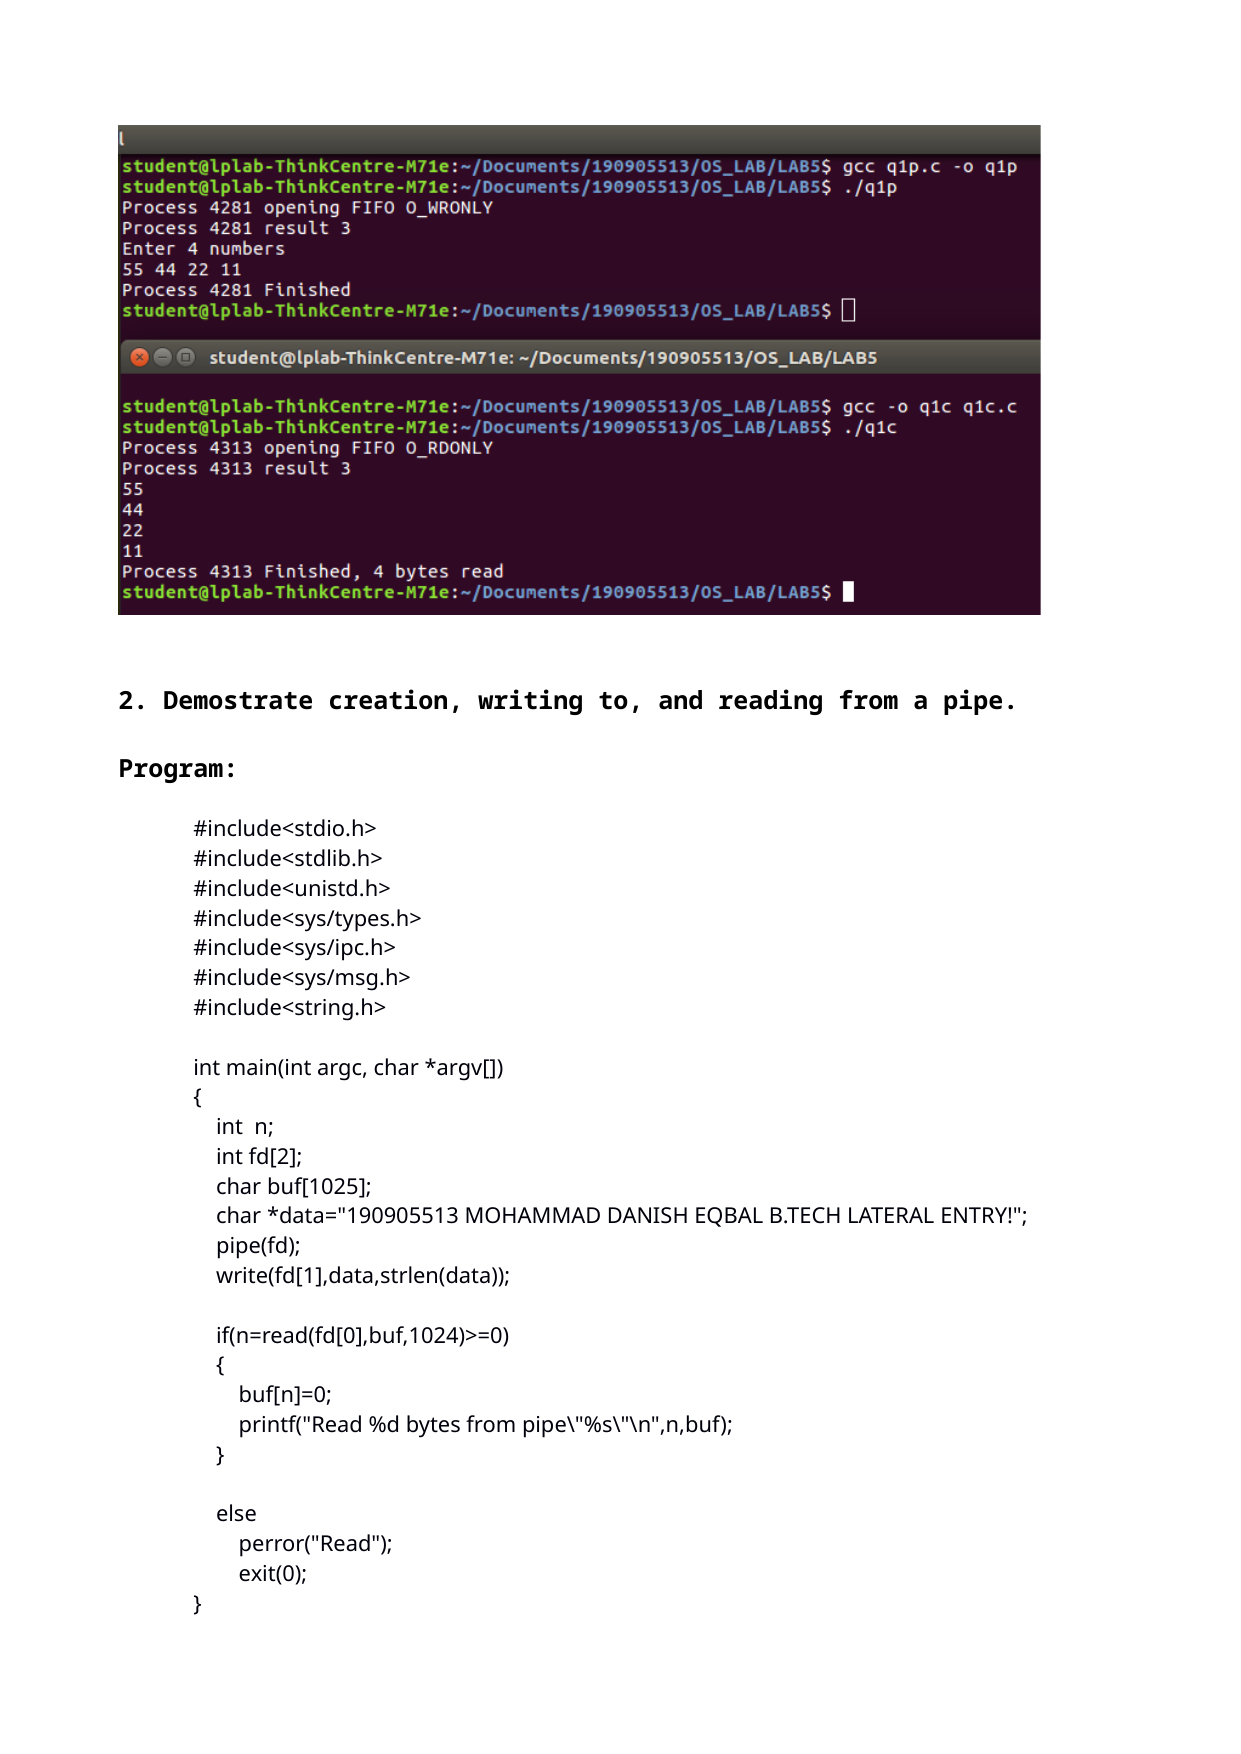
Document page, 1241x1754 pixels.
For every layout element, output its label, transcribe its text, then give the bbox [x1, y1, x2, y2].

text #include<sys/msg.h> [118, 962, 1122, 992]
text char buf[1025]; [118, 1171, 1122, 1201]
text 2. Demostrate creation, writing to, and reading from a pipe. [118, 682, 1122, 716]
text else [118, 1498, 1122, 1528]
text if(n=read(fd[0],buf,1024)>=0) [118, 1320, 1122, 1349]
text #include<stdlib.h> [118, 843, 1122, 873]
text Program: [118, 750, 1122, 784]
text #include<string.h> [118, 992, 1122, 1022]
text perror("Read"); [118, 1528, 1122, 1558]
text #include<stdio.h> [118, 813, 1122, 843]
text int fd[2]; [118, 1141, 1122, 1171]
text #include<sys/ipc.h> [118, 932, 1122, 962]
text char *data="190905513 MOHAMMAD DANISH EQBAL B.TECH LATERAL ENTRY!"; [118, 1201, 1122, 1230]
text exit(0); [118, 1558, 1122, 1588]
text write(fd[1],data,strlen(data)); [118, 1260, 1122, 1290]
text buf[n]=0; [118, 1379, 1122, 1409]
text } [118, 1439, 1122, 1469]
text pipe(fd); [118, 1230, 1122, 1260]
text #include<unistd.h> [118, 873, 1122, 903]
picture [118, 125, 737, 615]
text printf("Read %d bytes from pipe\"%s\"\n",n,buf); [118, 1409, 1122, 1439]
text int n; [118, 1111, 1122, 1141]
text { [118, 1081, 1122, 1111]
text int main(int argc, char *argv[]) [118, 1052, 1122, 1081]
text #include<sys/types.h> [118, 903, 1122, 932]
text } [118, 1588, 1122, 1618]
text { [118, 1349, 1122, 1379]
